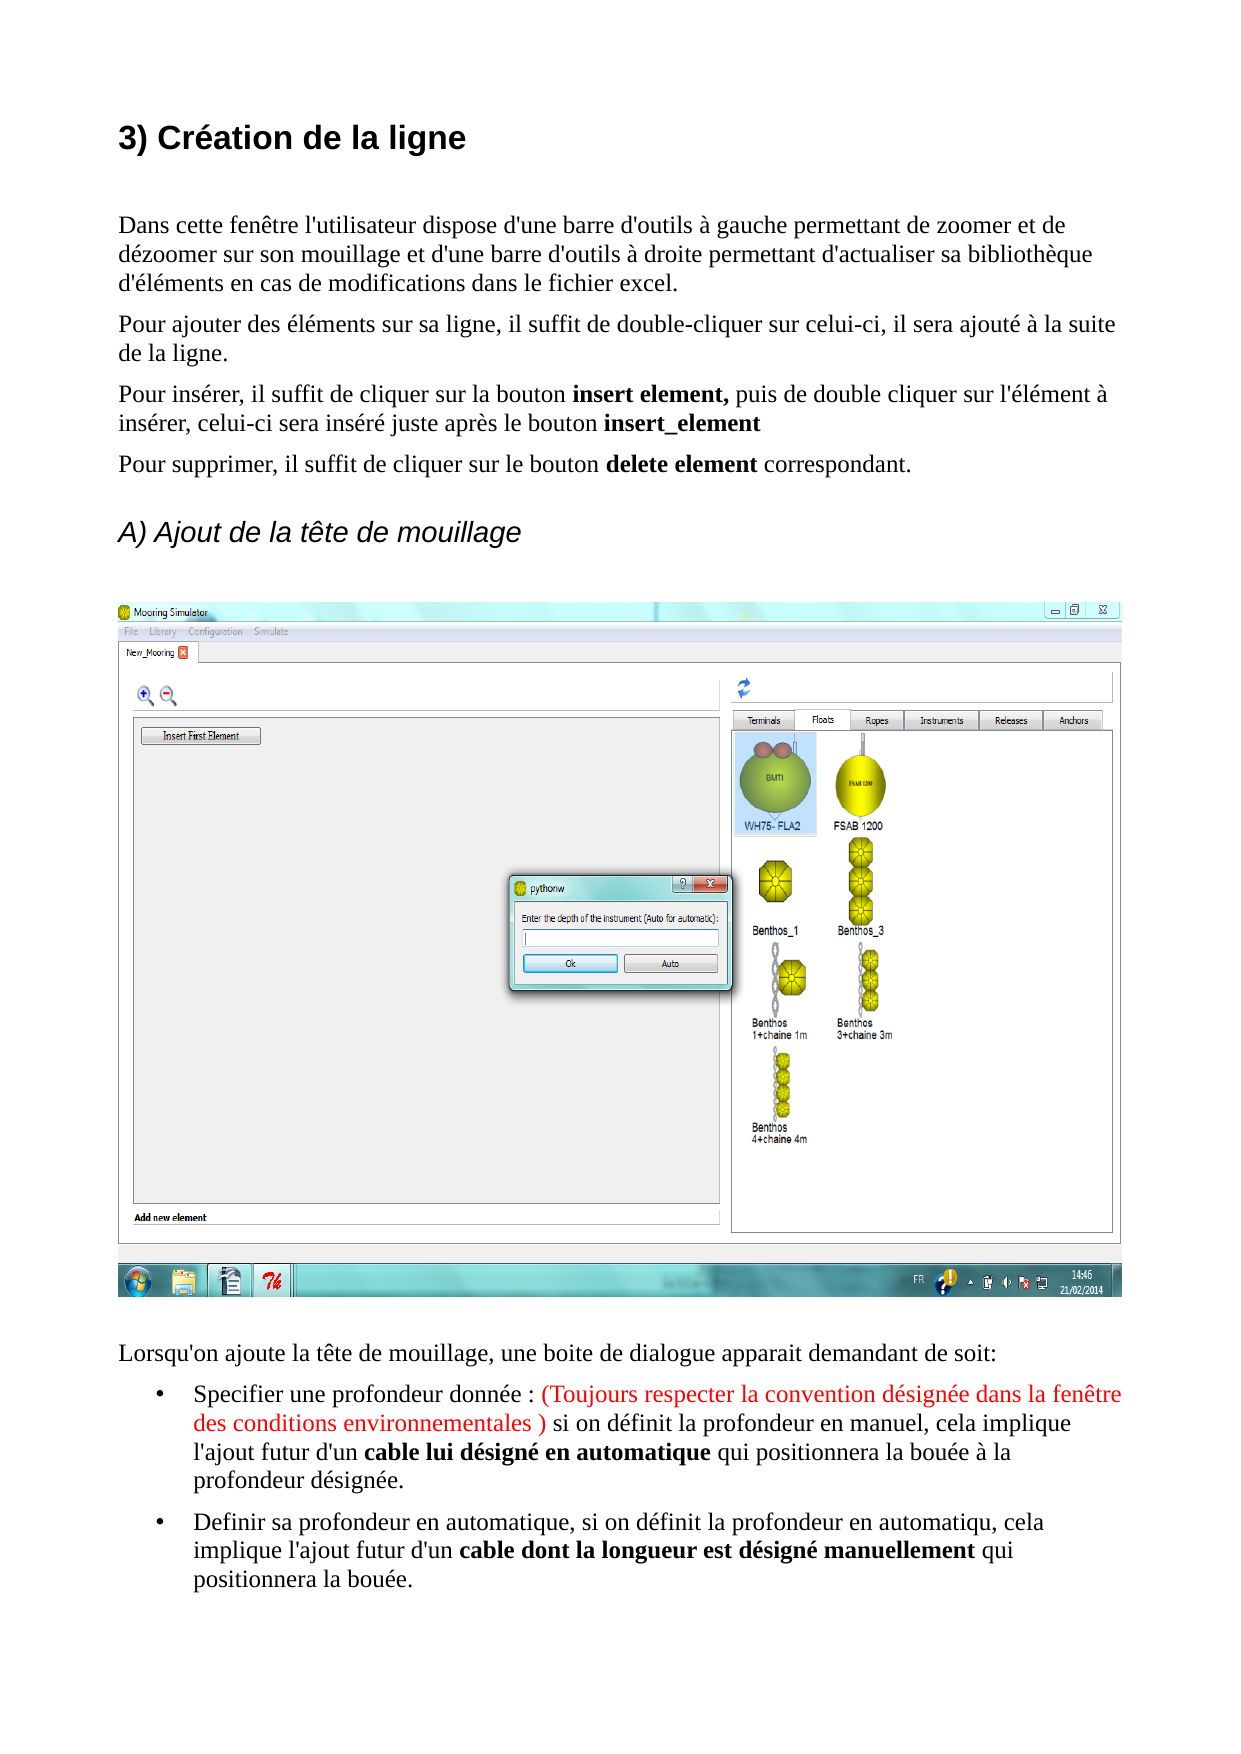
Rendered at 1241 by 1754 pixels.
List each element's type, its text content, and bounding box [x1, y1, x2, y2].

subtitle A) Ajout de la tête de mouillage [118, 516, 1122, 549]
list Specifier une profondeur donnée : (Toujours respecter la convention désignée dans la fenêtre des conditions environnementales ) si on définit la profondeur en manuel, cela implique l'ajout futur d'un cable lui désigné en automatique qui positionnera la bouée à la profondeur désignée. [156, 1379, 1122, 1494]
text Lorsqu'on ajoute la tête de mouillage, une boite de dialogue apparait demandant de soit: [118, 1338, 1122, 1367]
text Pour insérer, il suffit de cliquer sur la bouton insert element, puis de double cliquer sur l'élément à insérer, celui-ci sera inséré juste après le bouton insert_element [118, 379, 1122, 437]
text Dans cette fenêtre l'utilisateur dispose d'une barre d'outils à gauche permettant de zoomer et de dézoomer sur son mouillage et d'une barre d'outils à droite permettant d'actualiser sa bibliothèque d'éléments en cas de modifications dans le fichier excel. [118, 211, 1122, 297]
text Pour supprimer, il suffit de cliquer sur le bouton delete element correspondant. [118, 449, 1122, 478]
text Pour ajouter des éléments sur sa ligne, il suffit de double-cliquer sur celui-ci, il sera ajouté à la suite de la ligne. [118, 309, 1122, 367]
list Definir sa profondeur en automatique, si on définit la profondeur en automatiqu, cela implique l'ajout futur d'un cable dont la longueur est désigné manuellement qui positionnera la bouée. [156, 1507, 1122, 1593]
subtitle 3) Création de la ligne [118, 118, 1122, 157]
